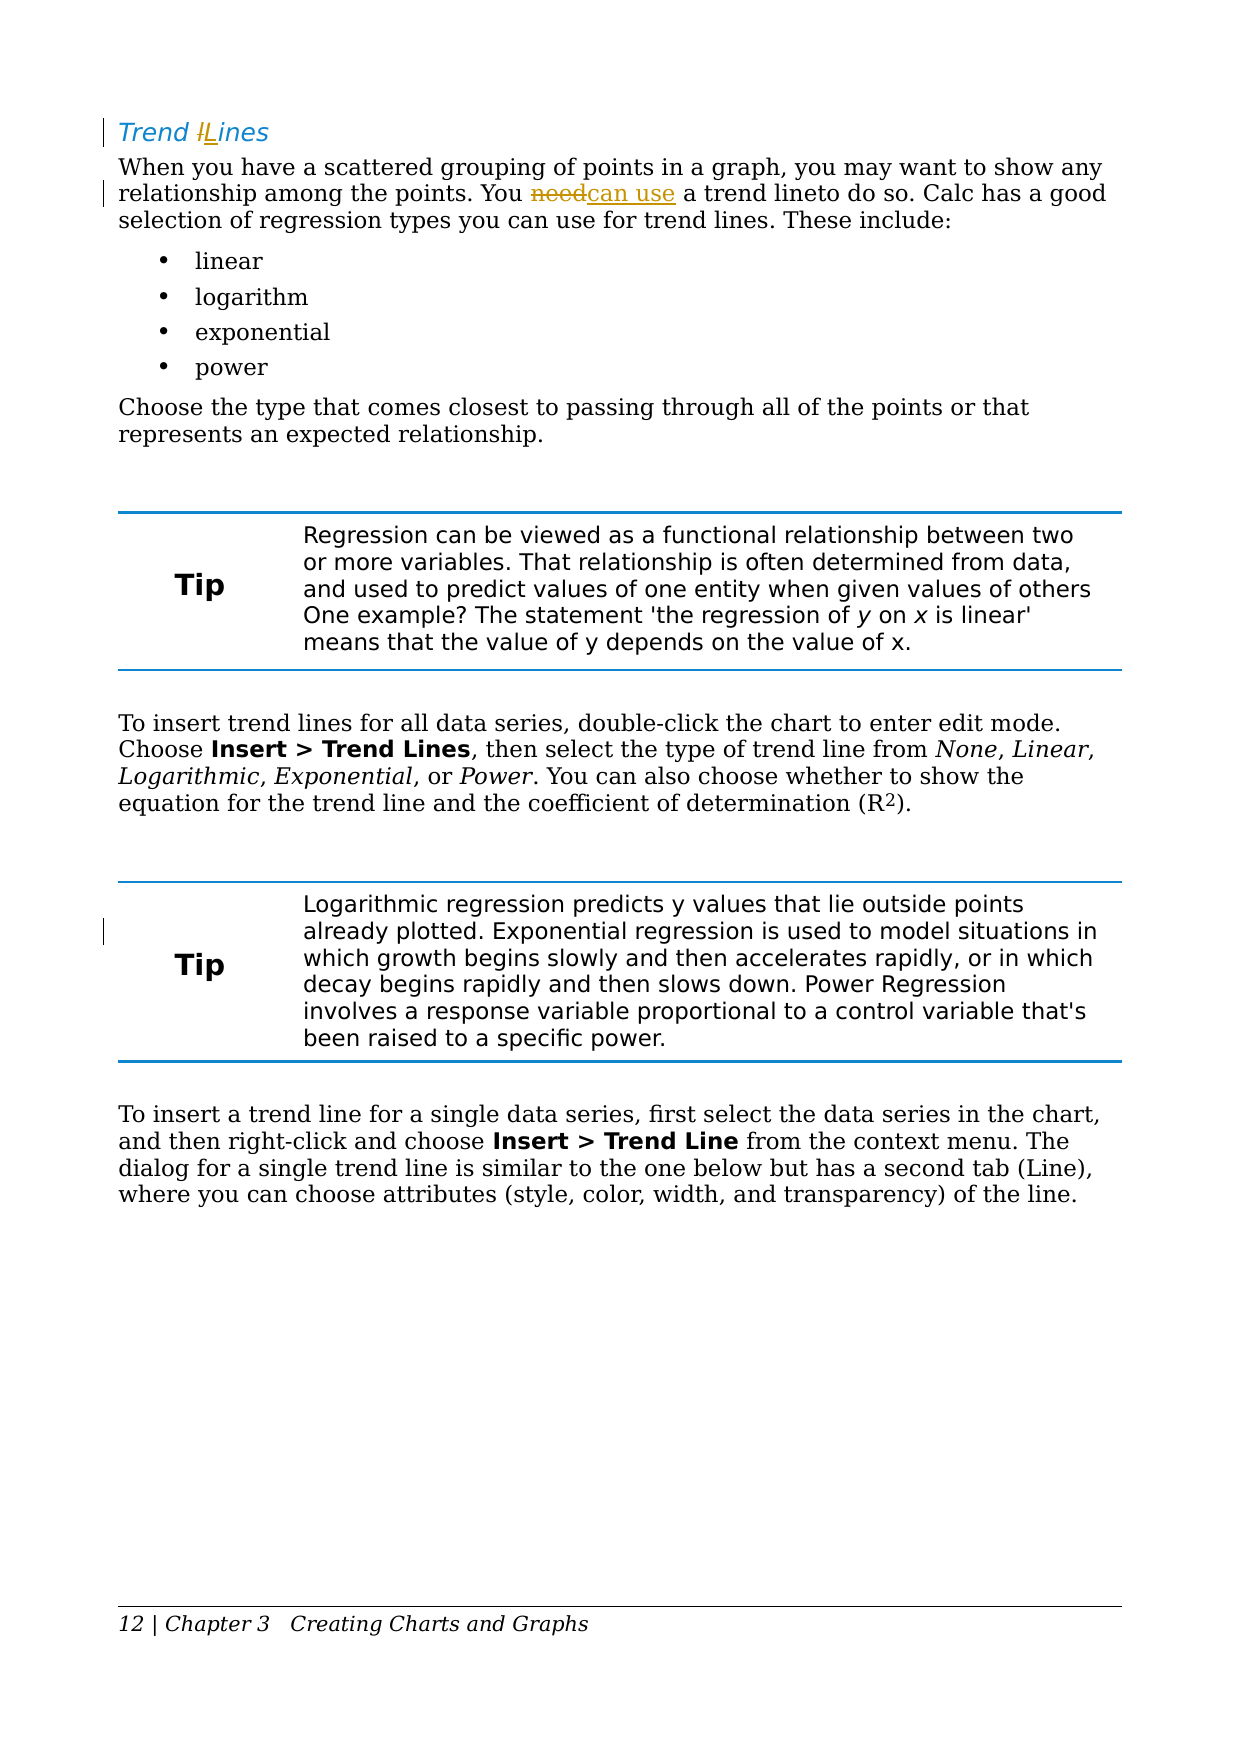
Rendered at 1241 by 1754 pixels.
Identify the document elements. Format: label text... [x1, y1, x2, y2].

text When you have a scattered grouping of points in a graph, you may want to show any relationship among the points. You can use a trend lineto do so. Calc has a good selection of regression types you can use for trend lines. These include: [118, 154, 1122, 234]
table_header Tip [118, 883, 281, 1060]
list power [156, 352, 1122, 382]
text Choose the type that comes closest to passing through all of the points or that represents an expected relationship. [118, 394, 1122, 447]
table_header Logarithmic regression predicts y values that lie outside points already plotted. Exponential regression is used to model situations in which growth begins slowly and then accelerates rapidly, or in which decay begins rapidly and then slows down. Power Regression involves a response variable proportional to a control variable that's been raised to a specific power. [281, 883, 1122, 1060]
subtitle Trend Lines [118, 118, 1122, 147]
list exponential [156, 317, 1122, 346]
text To insert trend lines for all data series, double-click the chart to enter edit mode. Choose Insert > Trend Lines, then select the type of trend line from None, Linear, Logarithmic, Exponential, or Power. You can also choose whether to show the equation for the trend line and the coefficient of determination (R2). [118, 710, 1122, 817]
table_header Regression can be viewed as a functional relationship between two or more variables. That relationship is often determined from data, and used to predict values of one entity when given values of others One example? The statement 'the regression of y on x is linear' means that the value of y depends on the value of x. [281, 514, 1122, 669]
list linear [156, 246, 1122, 275]
table_header Tip [118, 514, 281, 669]
list logarithm [156, 282, 1122, 311]
text To insert a trend line for a single data series, first select the data series in the chart, and then right-click and choose Insert > Trend Line from the context menu. The dialog for a single trend line is similar to the one below but has a second tab (Line), where you can choose attributes (style, color, width, and transparency) of the line. [118, 1102, 1122, 1208]
